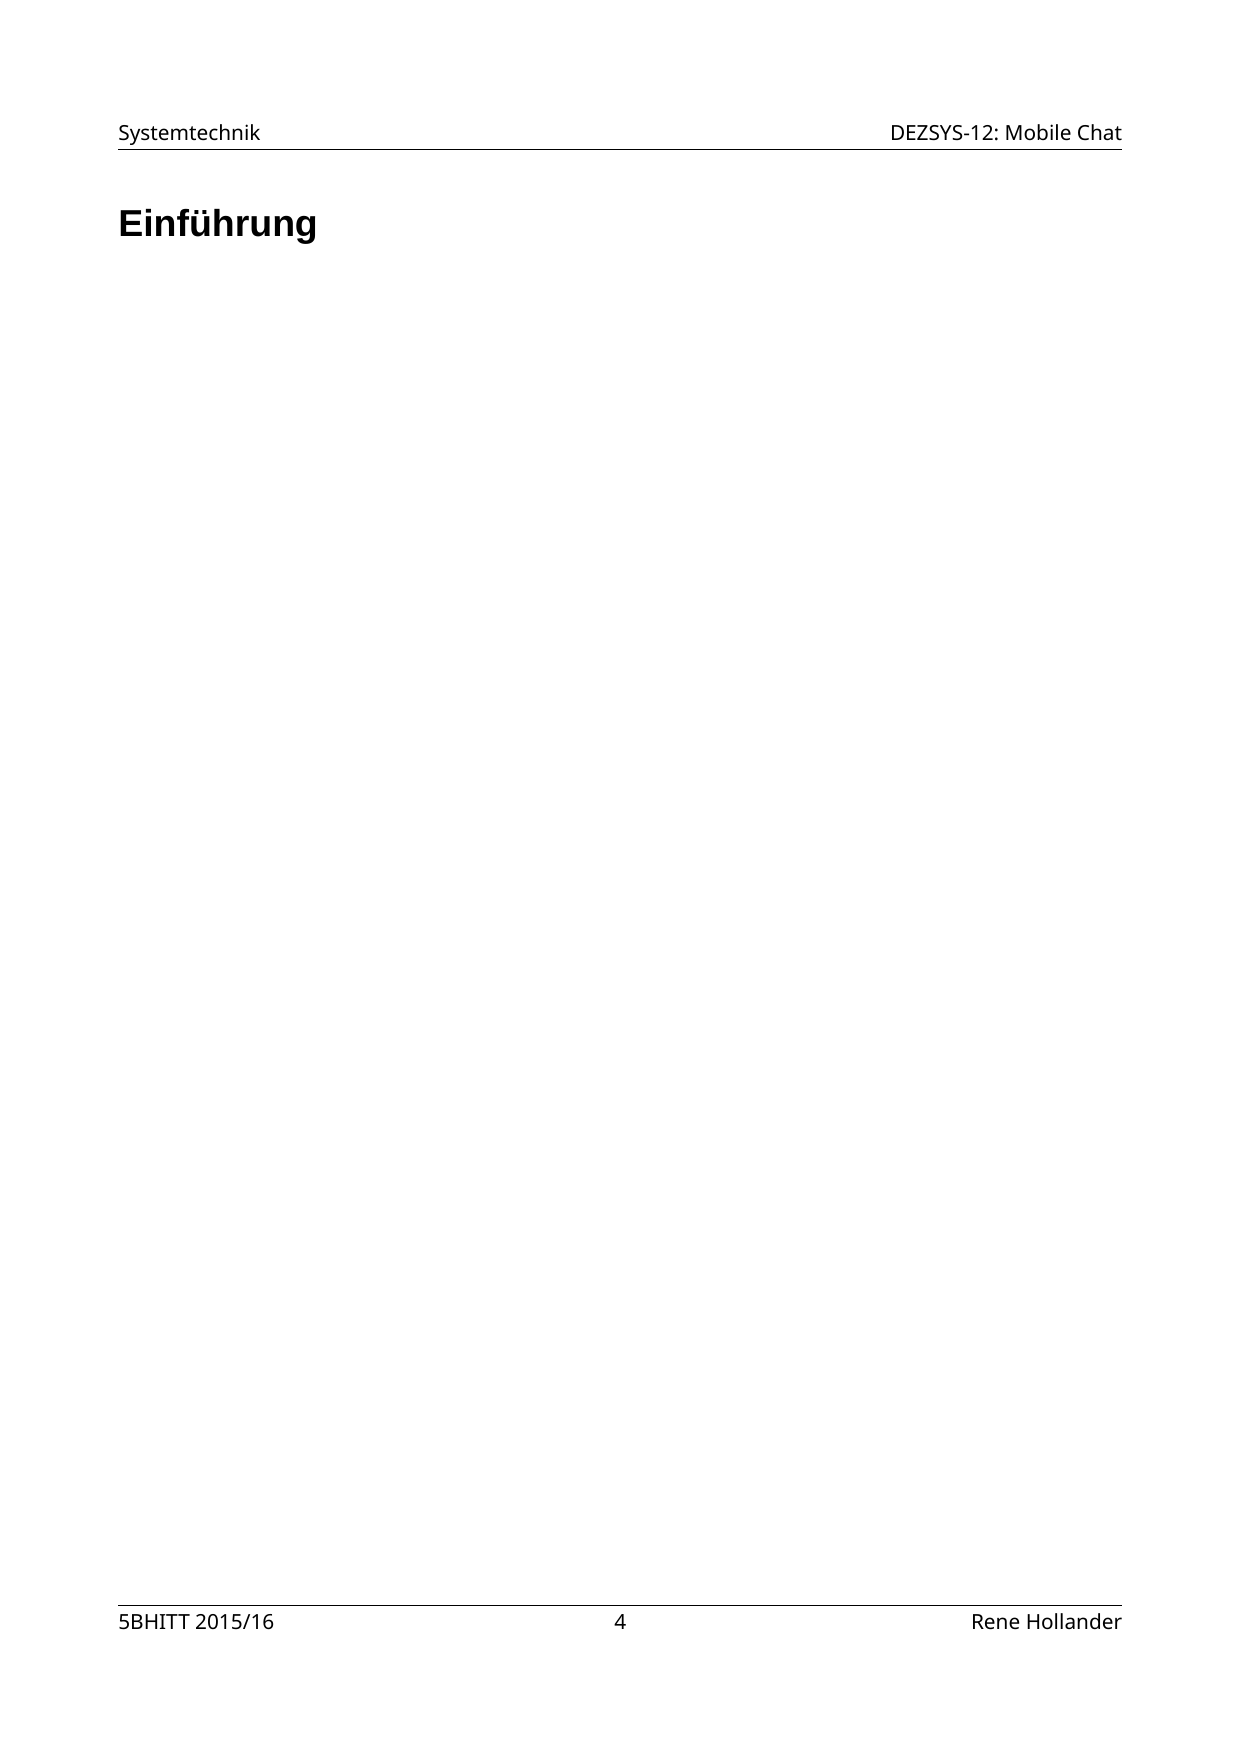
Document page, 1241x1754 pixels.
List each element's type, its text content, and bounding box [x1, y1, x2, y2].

subtitle Einführung [118, 201, 1122, 244]
